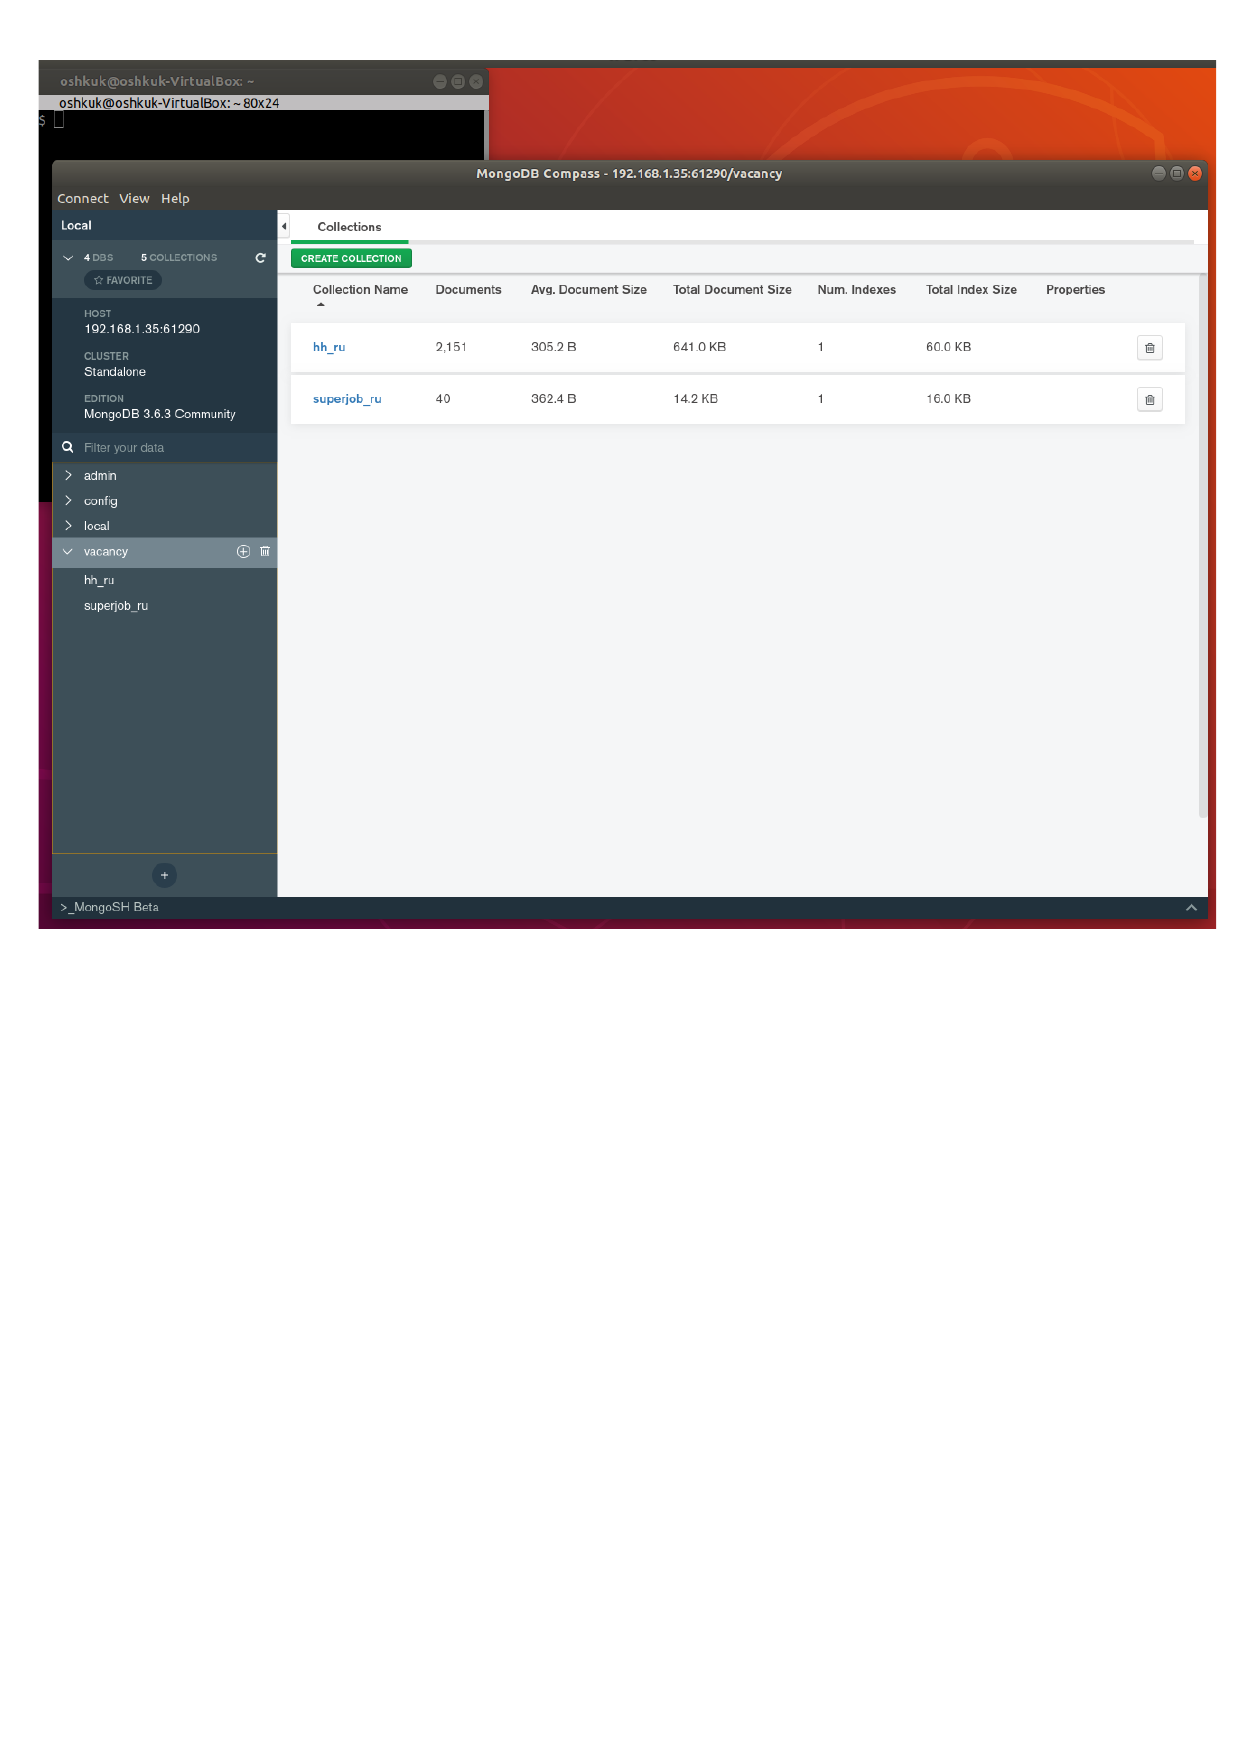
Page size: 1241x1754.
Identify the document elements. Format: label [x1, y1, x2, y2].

picture [38, 60, 1217, 929]
